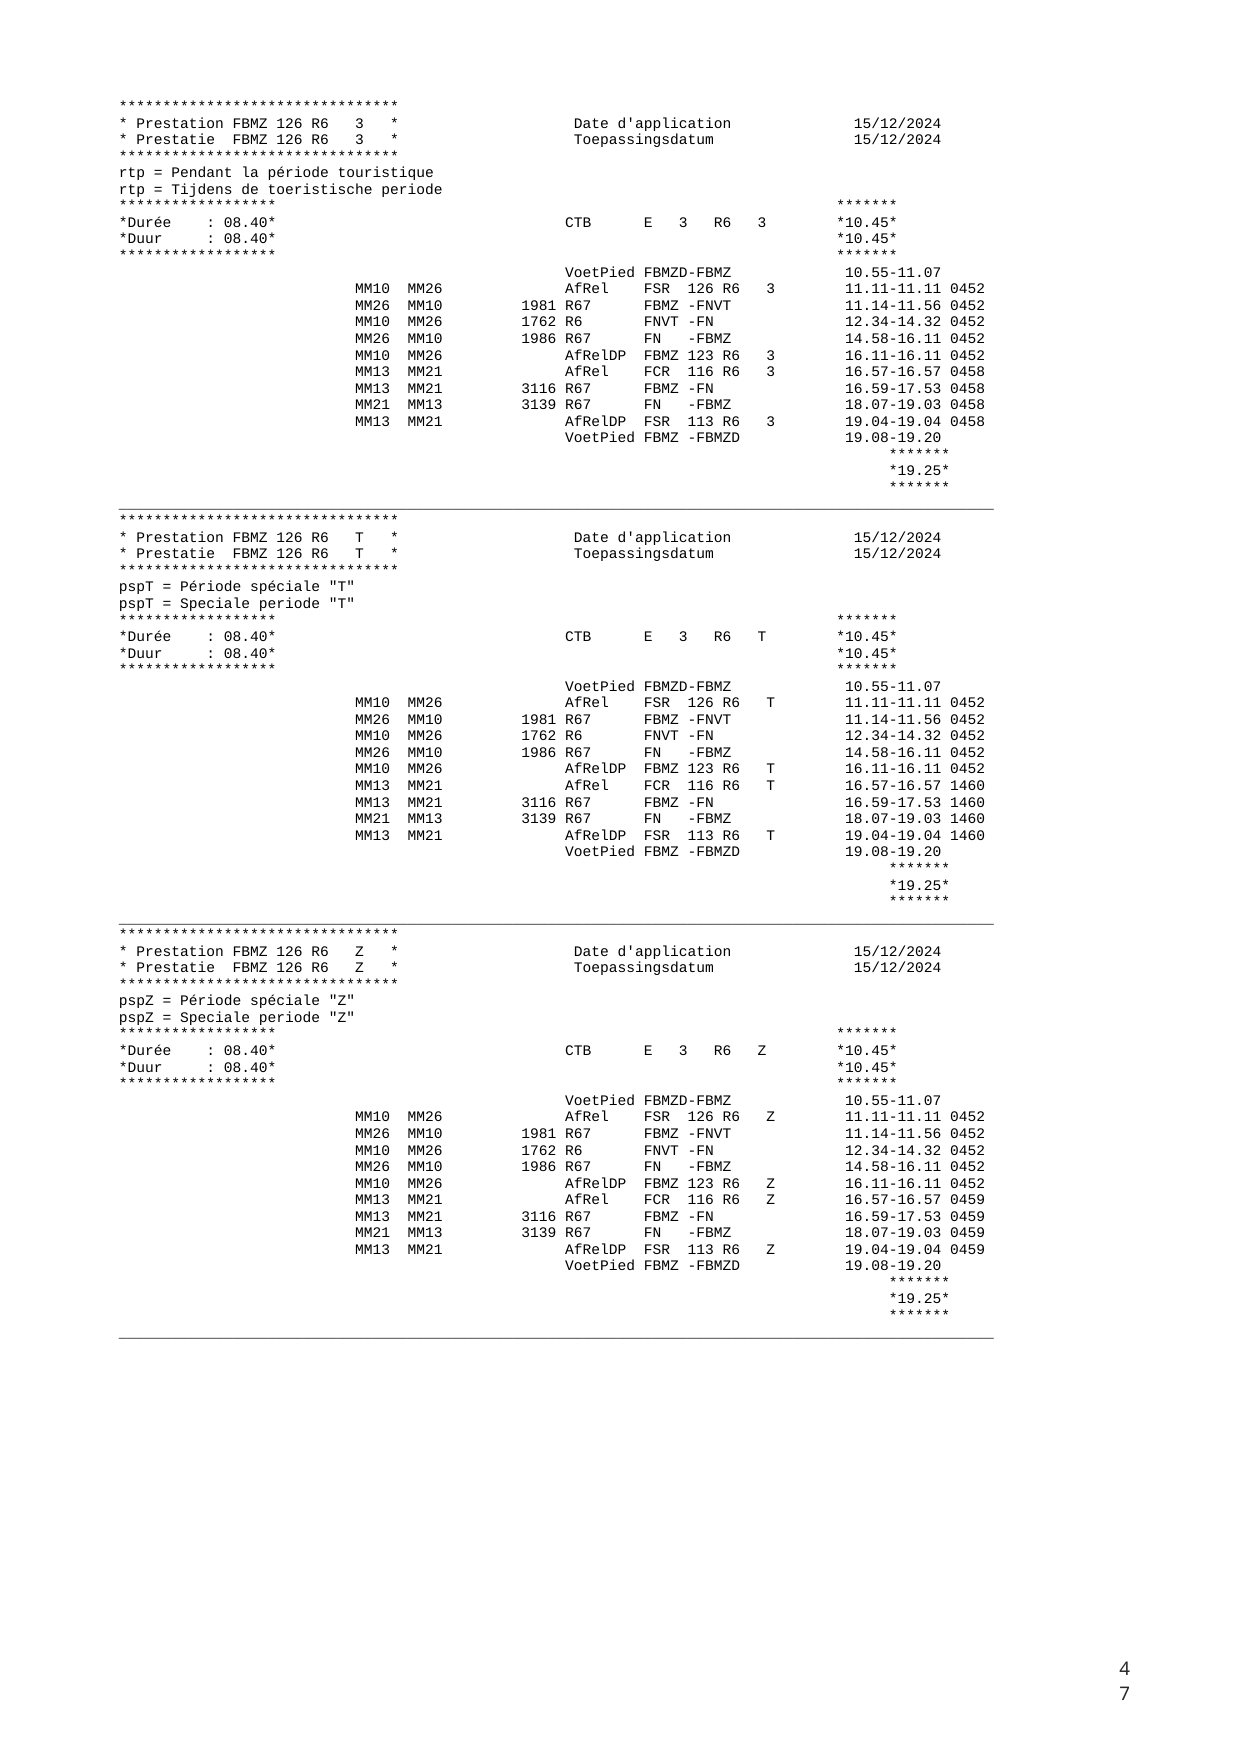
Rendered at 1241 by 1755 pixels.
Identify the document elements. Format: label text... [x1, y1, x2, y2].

text ******************************** * Prestation FBMZ 126 R6 Z * Date d'application 15/12/2024 * Prestatie FBMZ 126 R6 Z * Toepassingsdatum 15/12/2024 ******************************** pspZ = Période spéciale "Z" pspZ = Speciale periode "Z" ****************** ******* *Durée : 08.40* CTB E 3 R6 Z *10.45* *Duur : 08.40* *10.45* ****************** ******* VoetPied FBMZD-FBMZ 10.55-11.07 MM10 MM26 AfRel FSR 126 R6 Z 11.11-11.11 0452 MM26 MM10 1981 R67 FBMZ -FNVT 11.14-11.56 0452 MM10 MM26 1762 R6 FNVT -FN 12.34-14.32 0452 MM26 MM10 1986 R67 FN -FBMZ 14.58-16.11 0452 MM10 MM26 AfRelDP FBMZ 123 R6 Z 16.11-16.11 0452 MM13 MM21 AfRel FCR 116 R6 Z 16.57-16.57 0459 MM13 MM21 3116 R67 FBMZ -FN 16.59-17.53 0459 MM21 MM13 3139 R67 FN -FBMZ 18.07-19.03 0459 MM13 MM21 AfRelDP FSR 113 R6 Z 19.04-19.04 0459 VoetPied FBMZ -FBMZD 19.08-19.20 ******* *19.25* ******* ____________________________________________________________________________________________________ [119, 927, 1122, 1341]
text ******************************** * Prestation FBMZ 126 R6 T * Date d'application 15/12/2024 * Prestatie FBMZ 126 R6 T * Toepassingsdatum 15/12/2024 ******************************** pspT = Période spéciale "T" pspT = Speciale periode "T" ****************** ******* *Durée : 08.40* CTB E 3 R6 T *10.45* *Duur : 08.40* *10.45* ****************** ******* VoetPied FBMZD-FBMZ 10.55-11.07 MM10 MM26 AfRel FSR 126 R6 T 11.11-11.11 0452 MM26 MM10 1981 R67 FBMZ -FNVT 11.14-11.56 0452 MM10 MM26 1762 R6 FNVT -FN 12.34-14.32 0452 MM26 MM10 1986 R67 FN -FBMZ 14.58-16.11 0452 MM10 MM26 AfRelDP FBMZ 123 R6 T 16.11-16.11 0452 MM13 MM21 AfRel FCR 116 R6 T 16.57-16.57 1460 MM13 MM21 3116 R67 FBMZ -FN 16.59-17.53 1460 MM21 MM13 3139 R67 FN -FBMZ 18.07-19.03 1460 MM13 MM21 AfRelDP FSR 113 R6 T 19.04-19.04 1460 VoetPied FBMZ -FBMZD 19.08-19.20 ******* *19.25* ******* ____________________________________________________________________________________________________ [119, 513, 1122, 927]
text ******************************** * Prestation FBMZ 126 R6 3 * Date d'application 15/12/2024 * Prestatie FBMZ 126 R6 3 * Toepassingsdatum 15/12/2024 ******************************** rtp = Pendant la période touristique rtp = Tijdens de toeristische periode ****************** ******* *Durée : 08.40* CTB E 3 R6 3 *10.45* *Duur : 08.40* *10.45* ****************** ******* VoetPied FBMZD-FBMZ 10.55-11.07 MM10 MM26 AfRel FSR 126 R6 3 11.11-11.11 0452 MM26 MM10 1981 R67 FBMZ -FNVT 11.14-11.56 0452 MM10 MM26 1762 R6 FNVT -FN 12.34-14.32 0452 MM26 MM10 1986 R67 FN -FBMZ 14.58-16.11 0452 MM10 MM26 AfRelDP FBMZ 123 R6 3 16.11-16.11 0452 MM13 MM21 AfRel FCR 116 R6 3 16.57-16.57 0458 MM13 MM21 3116 R67 FBMZ -FN 16.59-17.53 0458 MM21 MM13 3139 R67 FN -FBMZ 18.07-19.03 0458 MM13 MM21 AfRelDP FSR 113 R6 3 19.04-19.04 0458 VoetPied FBMZ -FBMZD 19.08-19.20 ******* *19.25* ******* ____________________________________________________________________________________________________ [119, 99, 1122, 513]
